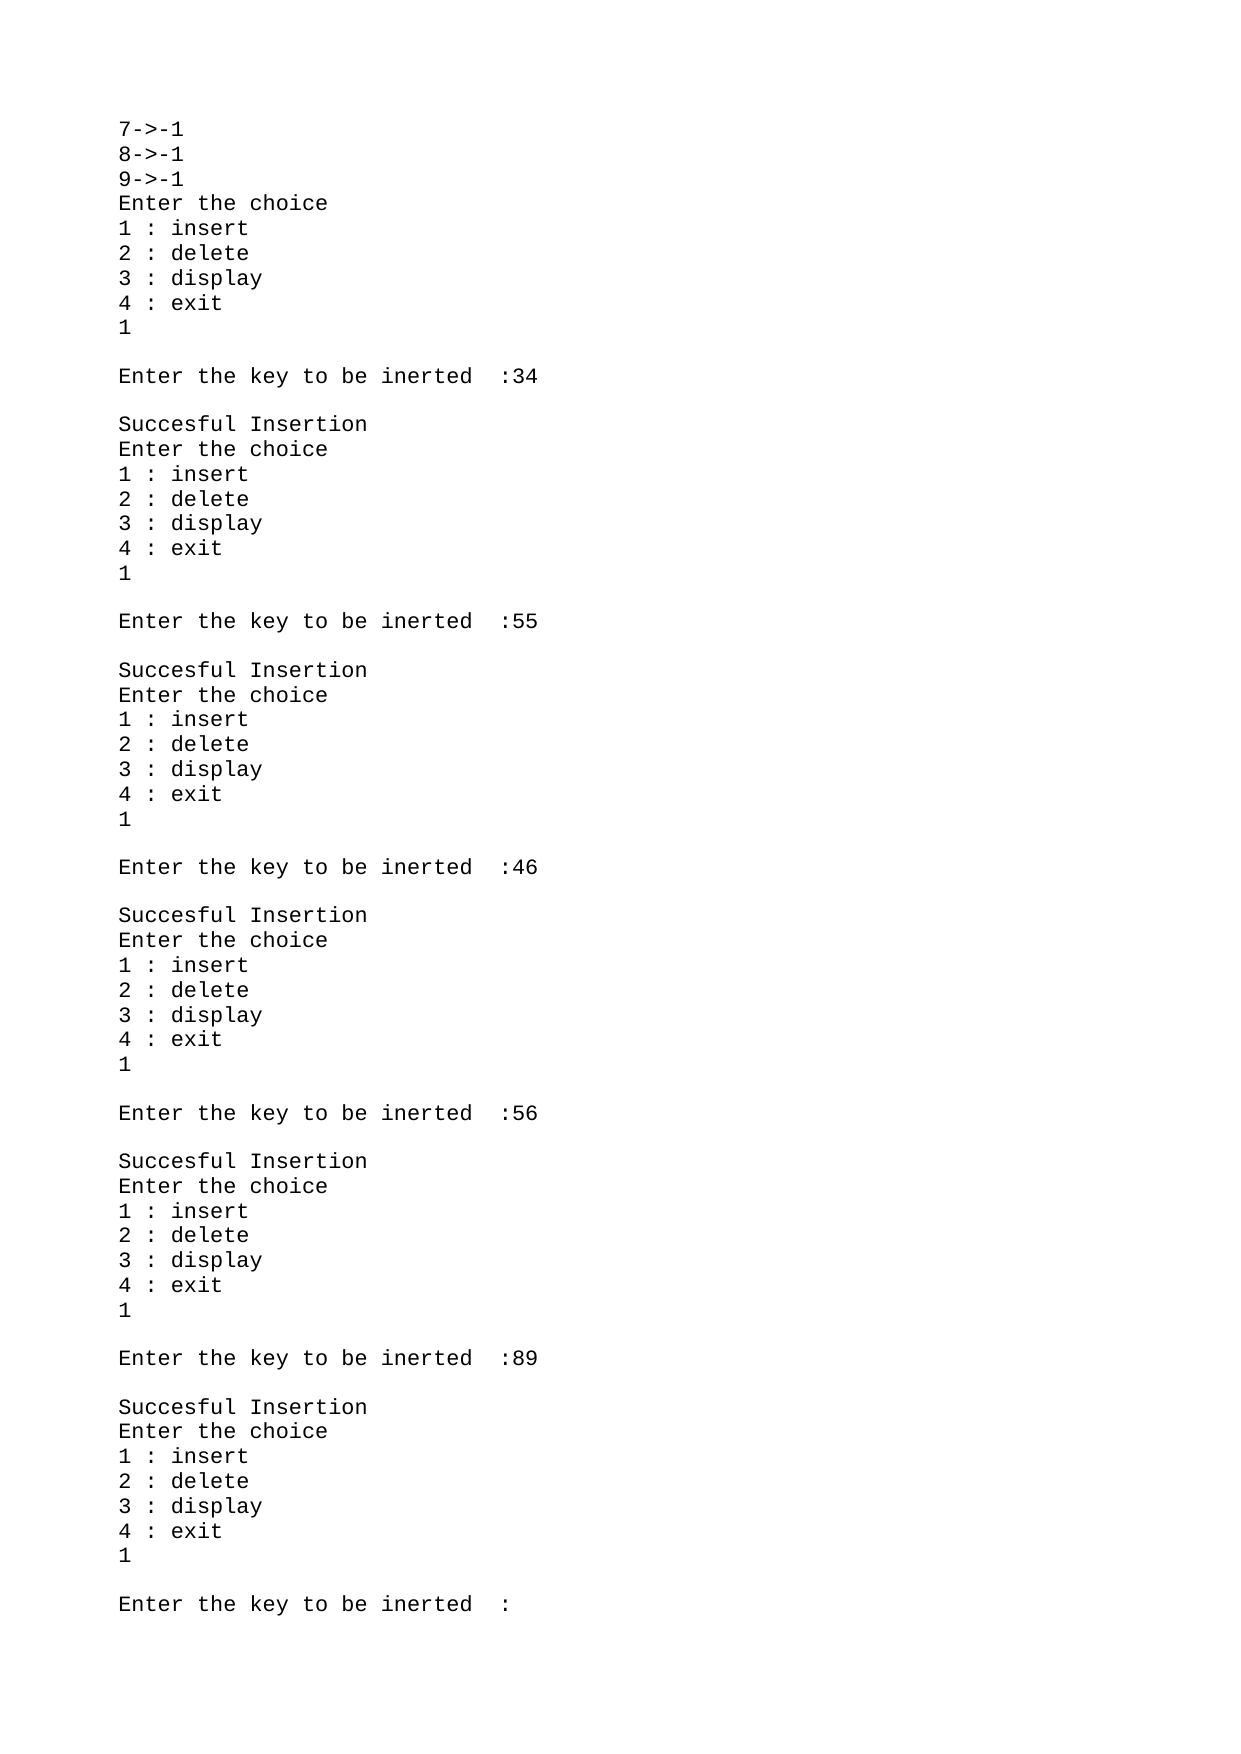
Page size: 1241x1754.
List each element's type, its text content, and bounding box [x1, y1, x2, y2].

text 1 : insert [118, 708, 1122, 733]
text 1 [118, 316, 1122, 341]
text 3 : display [118, 512, 1122, 537]
text 1 : insert [118, 463, 1122, 488]
text Enter the choice [118, 929, 1122, 954]
text Succesful Insertion [118, 1396, 1122, 1421]
text Enter the choice [118, 438, 1122, 463]
text Succesful Insertion [118, 413, 1122, 438]
text 1 : insert [118, 217, 1122, 242]
text 7->-1 [118, 118, 1122, 143]
text 4 : exit [118, 1520, 1122, 1544]
text 1 : insert [118, 954, 1122, 979]
text 3 : display [118, 1004, 1122, 1028]
text 1 : insert [118, 1200, 1122, 1224]
text 9->-1 [118, 168, 1122, 192]
text Enter the choice [118, 1421, 1122, 1445]
text 3 : display [118, 758, 1122, 783]
text Enter the key to be inerted : [118, 1593, 1122, 1618]
text 1 [118, 1299, 1122, 1324]
text 2 : delete [118, 733, 1122, 758]
text 2 : delete [118, 242, 1122, 267]
text Enter the key to be inerted :34 [118, 365, 1122, 390]
text 2 : delete [118, 979, 1122, 1004]
text Enter the key to be inerted :46 [118, 856, 1122, 881]
text 2 : delete [118, 1470, 1122, 1495]
text Enter the choice [118, 192, 1122, 217]
text 4 : exit [118, 1028, 1122, 1053]
text Enter the key to be inerted :55 [118, 611, 1122, 635]
text 4 : exit [118, 783, 1122, 808]
text Enter the key to be inerted :89 [118, 1347, 1122, 1372]
text 3 : display [118, 1249, 1122, 1274]
text 2 : delete [118, 488, 1122, 512]
text Enter the key to be inerted :56 [118, 1102, 1122, 1127]
text 4 : exit [118, 292, 1122, 316]
text 3 : display [118, 267, 1122, 292]
text 1 : insert [118, 1445, 1122, 1470]
text 1 [118, 1544, 1122, 1569]
text Succesful Insertion [118, 1150, 1122, 1175]
text Enter the choice [118, 1175, 1122, 1200]
text Succesful Insertion [118, 659, 1122, 684]
text 1 [118, 808, 1122, 832]
text 4 : exit [118, 537, 1122, 562]
text Succesful Insertion [118, 904, 1122, 929]
text Enter the choice [118, 684, 1122, 708]
text 2 : delete [118, 1224, 1122, 1249]
text 1 [118, 1053, 1122, 1078]
text 8->-1 [118, 143, 1122, 168]
text 3 : display [118, 1495, 1122, 1520]
text 1 [118, 562, 1122, 587]
text 4 : exit [118, 1274, 1122, 1299]
